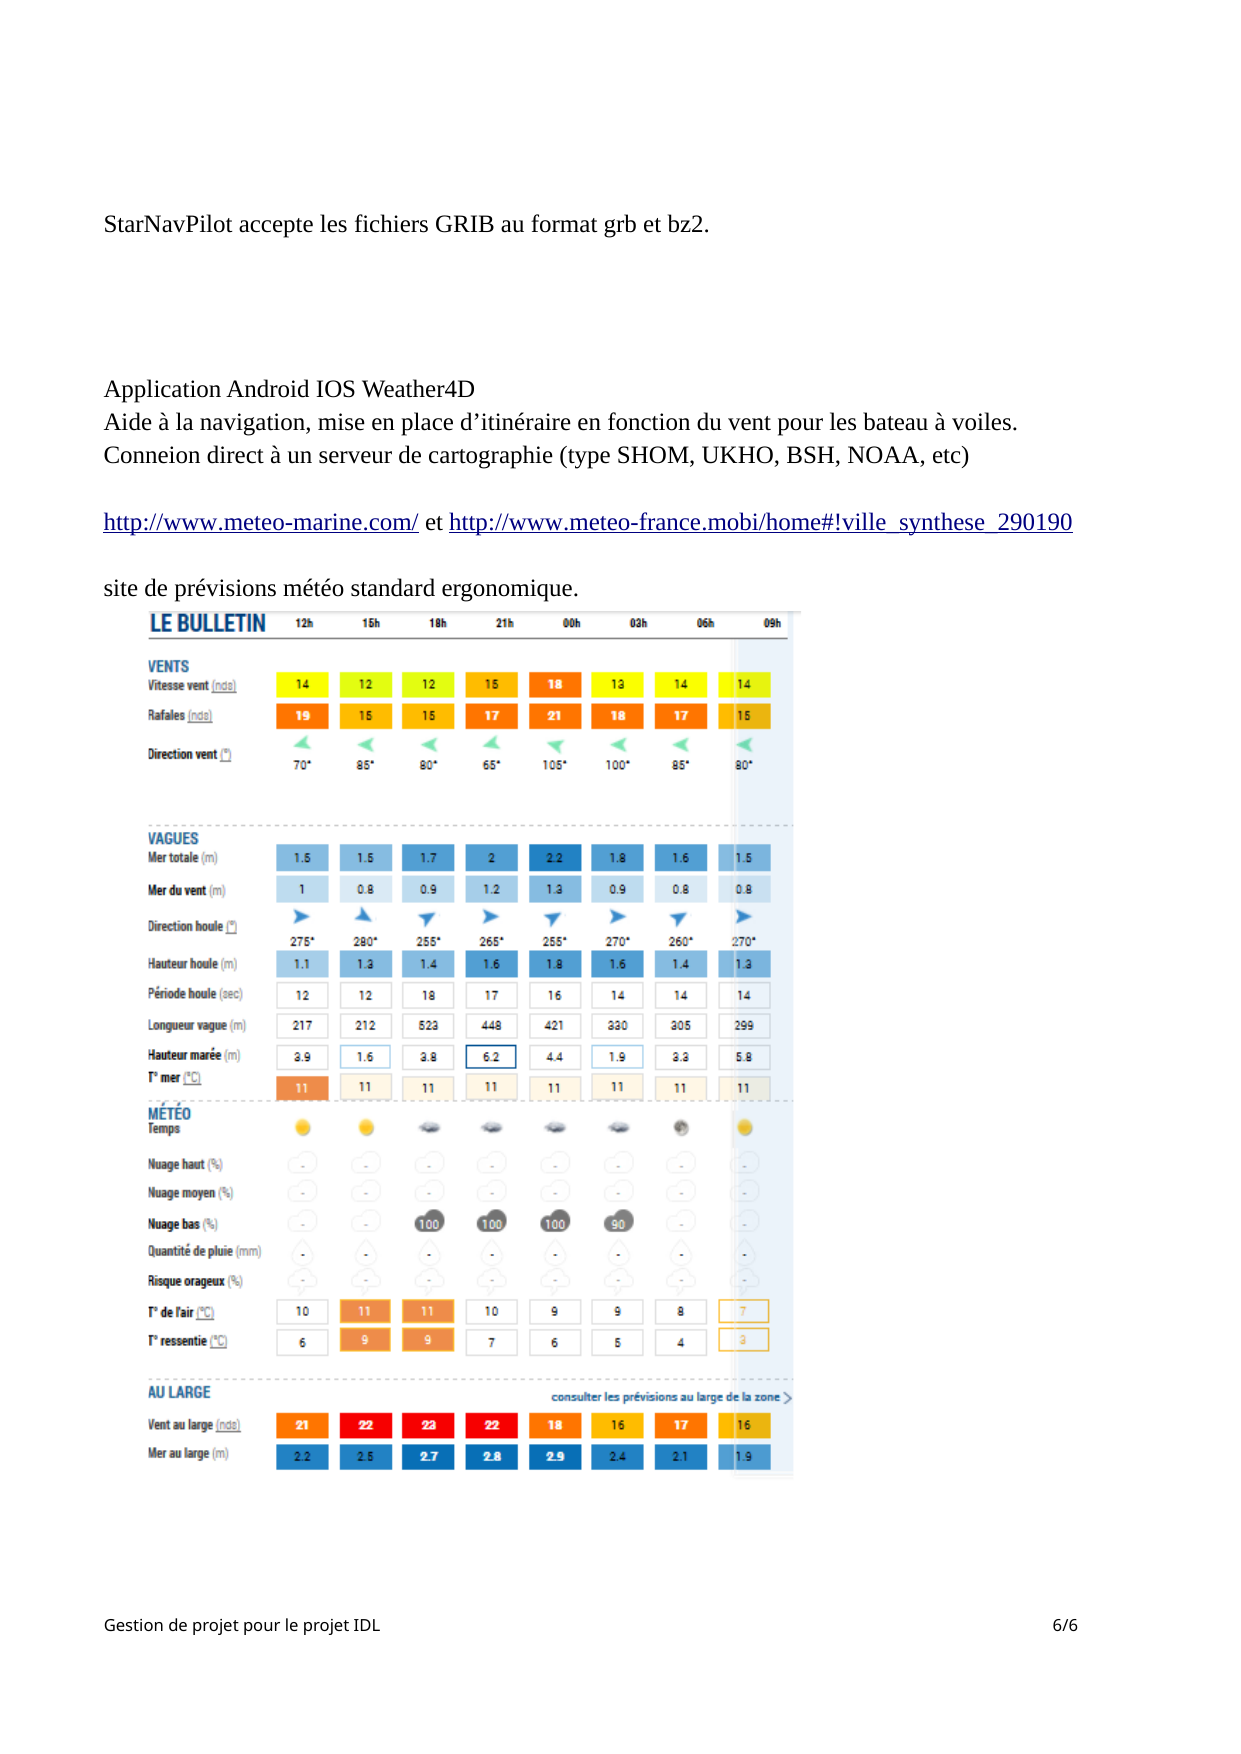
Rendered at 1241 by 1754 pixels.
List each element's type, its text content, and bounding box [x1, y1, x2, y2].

text Conneion direct à un serveur de cartographie (type SHOM, UKHO, BSH, NOAA, etc) [103, 441, 1078, 469]
text Application Android IOS Weather4D [103, 374, 1078, 403]
text http://www.meteo-marine.com/ et http://www.meteo-france.mobi/home#!ville_synthese_290190 [103, 507, 1078, 535]
text StarNavPilot accepte les fichiers GRIB au format grb et bz2. [103, 209, 1078, 238]
text Aide à la navigation, mise en place d’itinéraire en fonction du vent pour les bateau à voiles. [103, 407, 1078, 436]
text site de prévisions météo standard ergonomique. [103, 573, 1078, 601]
